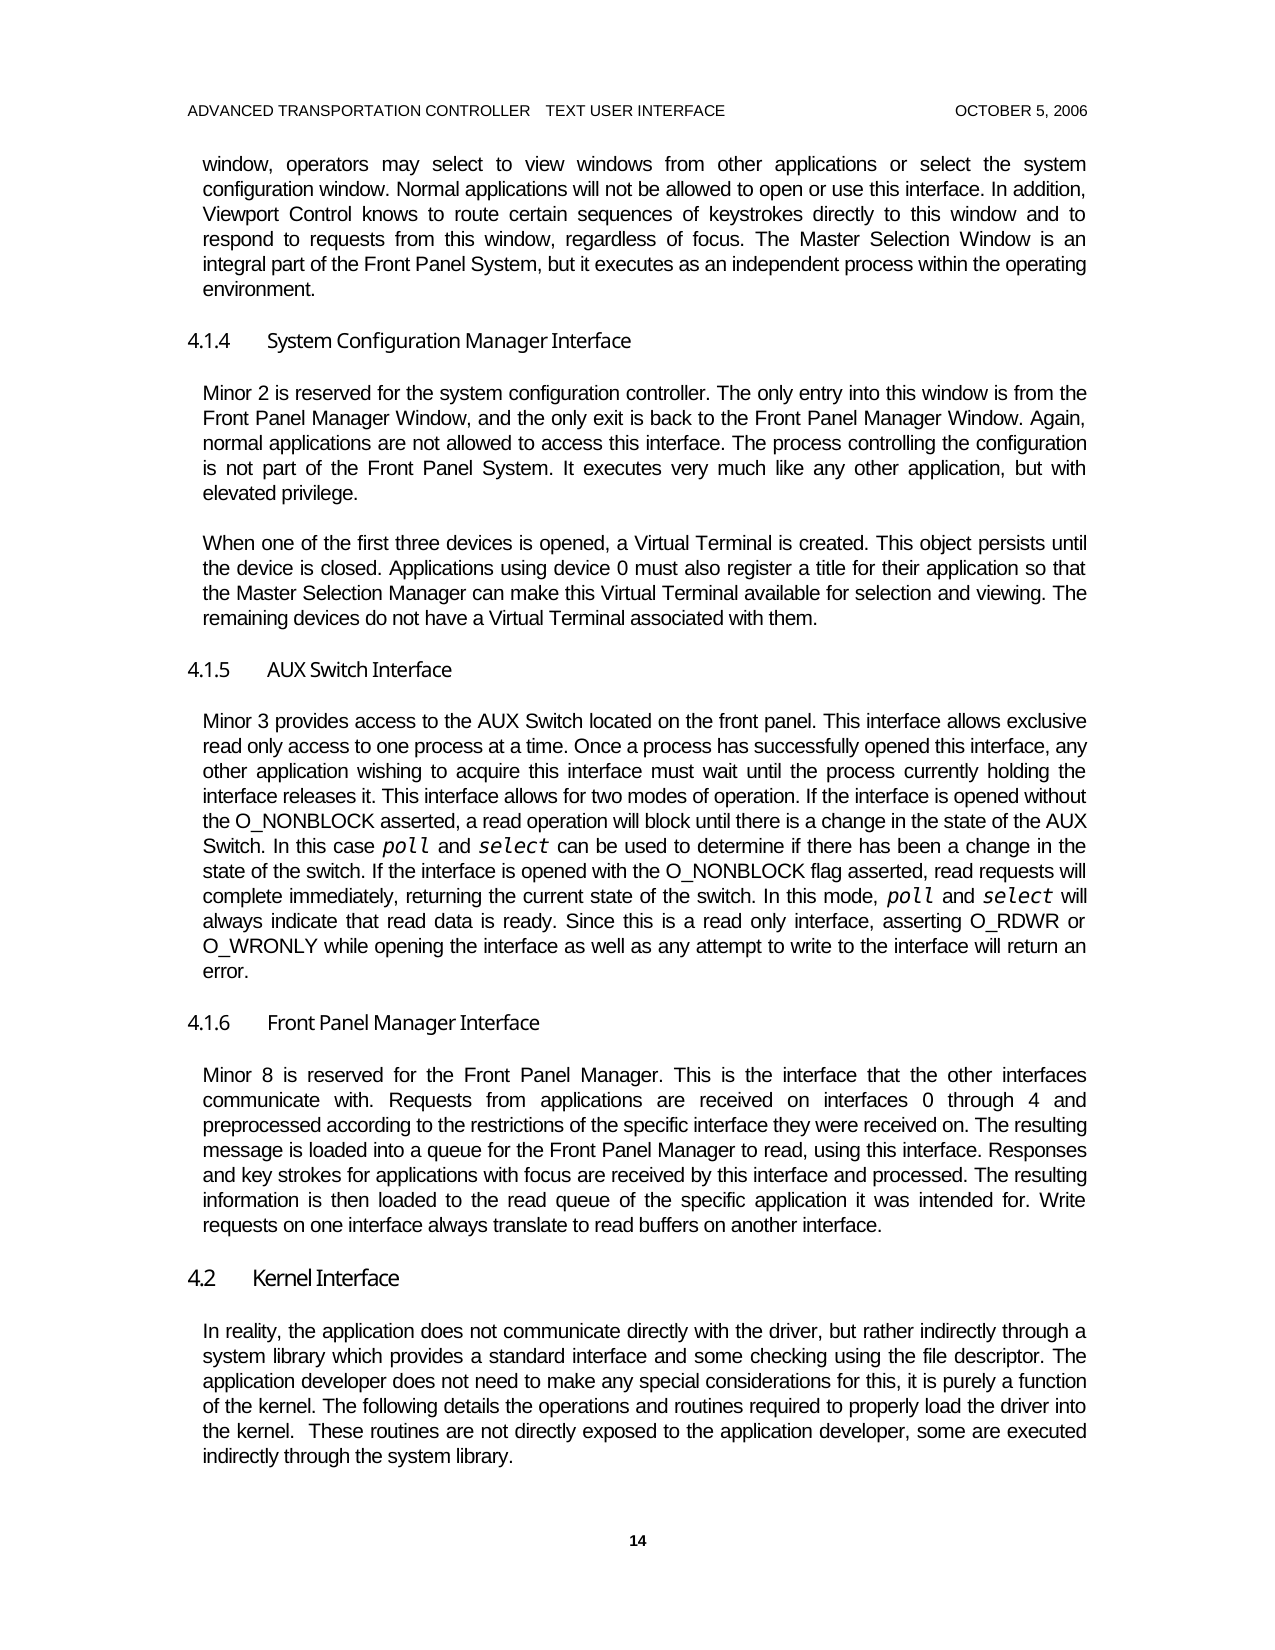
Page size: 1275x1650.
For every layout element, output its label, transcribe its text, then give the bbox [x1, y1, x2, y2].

text window, operators may select to view windows from other applications or select the system configuration window. Normal applications will not be allowed to open or use this interface. In addition, Viewport Control knows to route certain sequences of keystrokes directly to this window and to respond to requests from this window, regardless of focus. The Master Selection Window is an integral part of the Front Panel System, but it executes as an independent process within the operating environment. [202, 151, 1087, 301]
text Minor 3 provides access to the AUX Switch located on the front panel. This interface allows exclusive read only access to one process at a time. Once a process has successfully opened this interface, any other application wishing to acquire this interface must wait until the process currently holding the interface releases it. This interface allows for two modes of operation. If the interface is opened without the O_NONBLOCK asserted, a read operation will block until there is a change in the state of the AUX Switch. In this case poll and select can be used to determine if there has been a change in the state of the switch. If the interface is opened with the O_NONBLOCK flag asserted, read requests will complete immediately, returning the current state of the switch. In this mode, poll and select will always indicate that read data is ready. Since this is a read only interface, asserting O_RDWR or O_WRONLY while opening the interface as well as any attempt to write to the interface will return an error. [202, 708, 1087, 983]
subtitle Kernel Interface [187, 1262, 1087, 1293]
subtitle Front Panel Manager Interface [187, 1008, 1087, 1037]
text When one of the first three devices is opened, a Virtual Terminal is created. This object persists until the device is closed. Applications using device 0 must also register a title for their application so that the Master Selection Manager can make this Virtual Terminal available for selection and viewing. The remaining devices do not have a Virtual Terminal associated with them. [202, 529, 1087, 629]
subtitle System Configuration Manager Interface [187, 326, 1087, 354]
subtitle AUX Switch Interface [187, 654, 1087, 683]
text In reality, the application does not communicate directly with the driver, but rather indirectly through a system library which provides a standard interface and some checking using the file descriptor. The application developer does not need to make any special considerations for this, it is purely a function of the kernel. The following details the operations and routines required to properly load the driver into the kernel. These routines are not directly exposed to the application developer, some are executed indirectly through the system library. [202, 1318, 1087, 1468]
text Minor 8 is reserved for the Front Panel Manager. This is the interface that the other interfaces communicate with. Requests from applications are received on interfaces 0 through 4 and preprocessed according to the restrictions of the specific interface they were received on. The resulting message is loaded into a queue for the Front Panel Manager to read, using this interface. Responses and key strokes for applications with focus are received by this interface and processed. The resulting information is then loaded to the read queue of the specific application it was intended for. Write requests on one interface always translate to read buffers on another interface. [202, 1062, 1087, 1237]
text Minor 2 is reserved for the system configuration controller. The only entry into this window is from the Front Panel Manager Window, and the only exit is back to the Front Panel Manager Window. Again, normal applications are not allowed to access this interface. The process controlling the configuration is not part of the Front Panel System. It executes very much like any other application, but with elevated privilege. [202, 379, 1087, 504]
